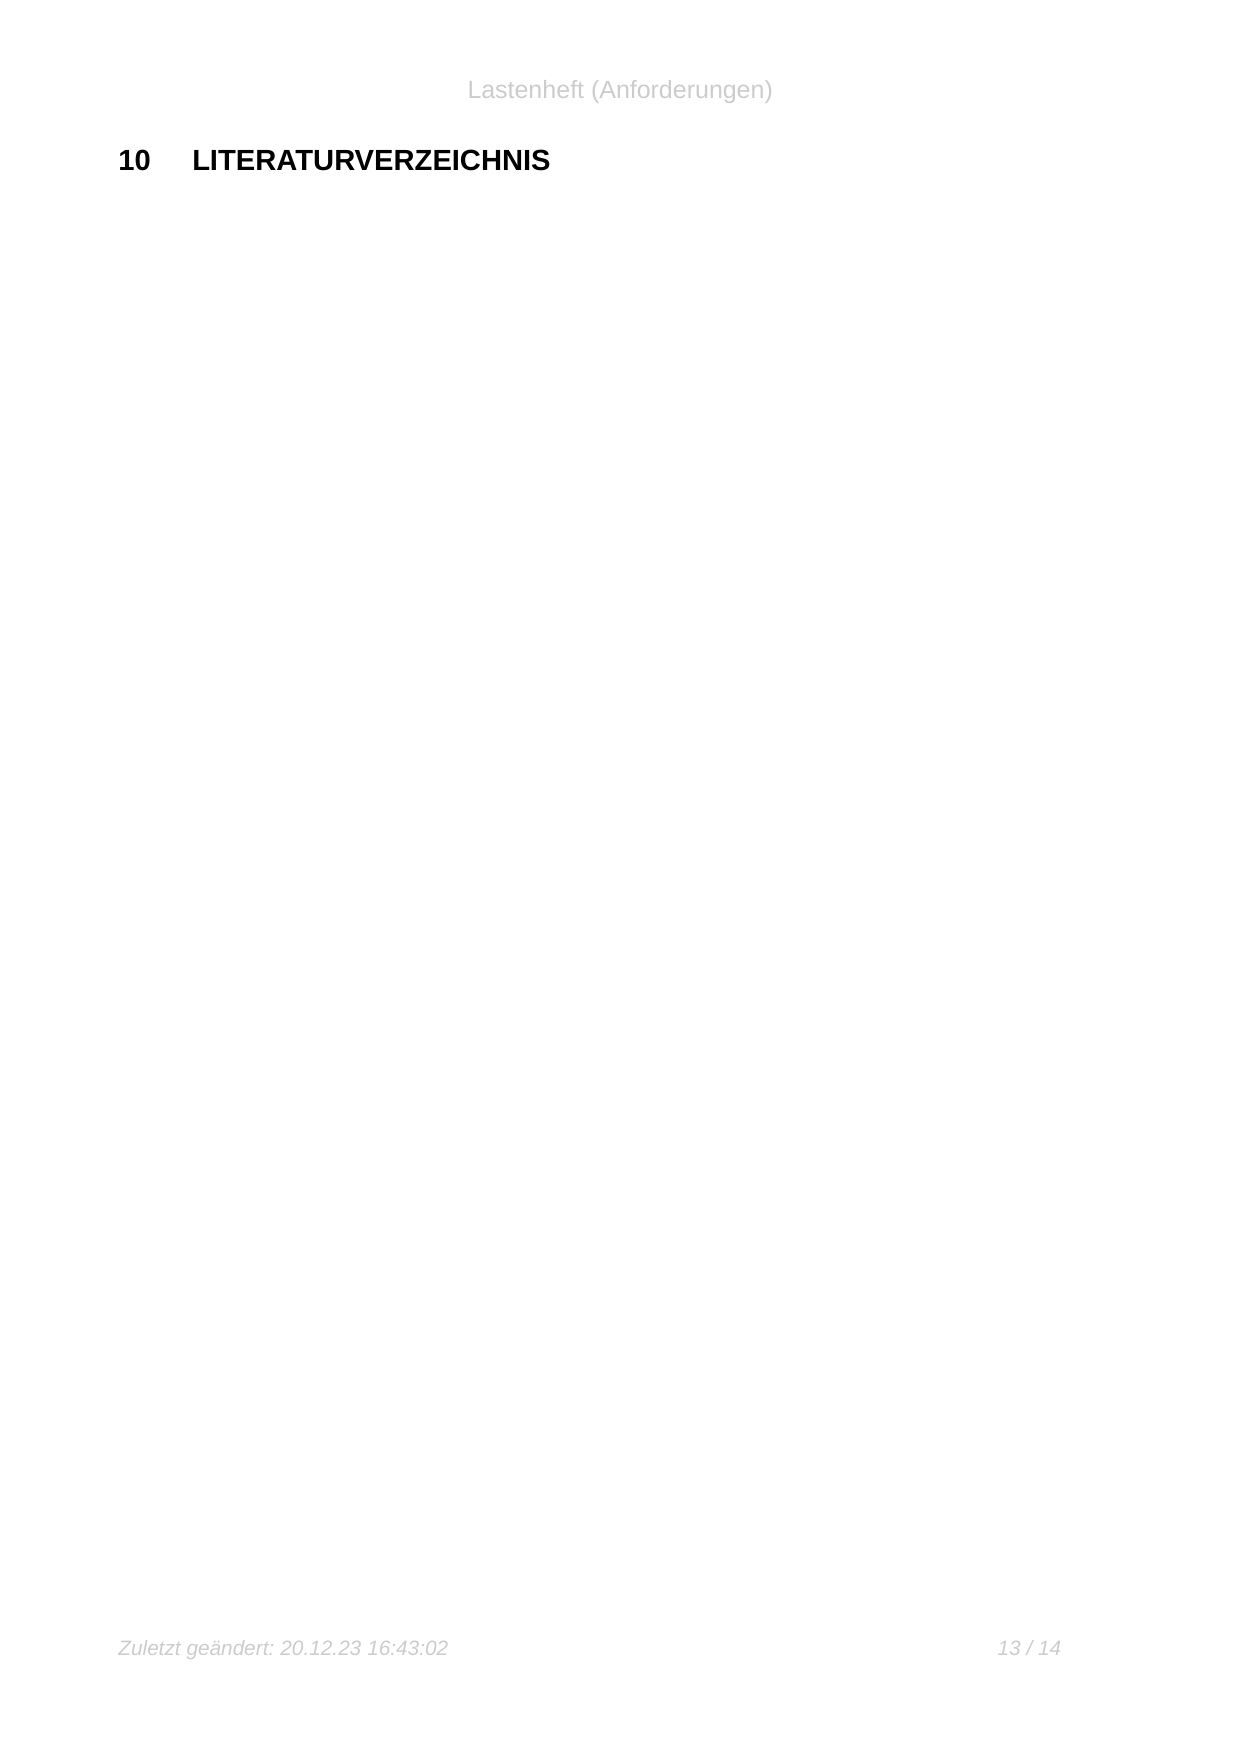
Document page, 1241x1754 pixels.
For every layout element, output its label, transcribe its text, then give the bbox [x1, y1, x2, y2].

subtitle Literaturverzeichnis [118, 143, 1122, 177]
